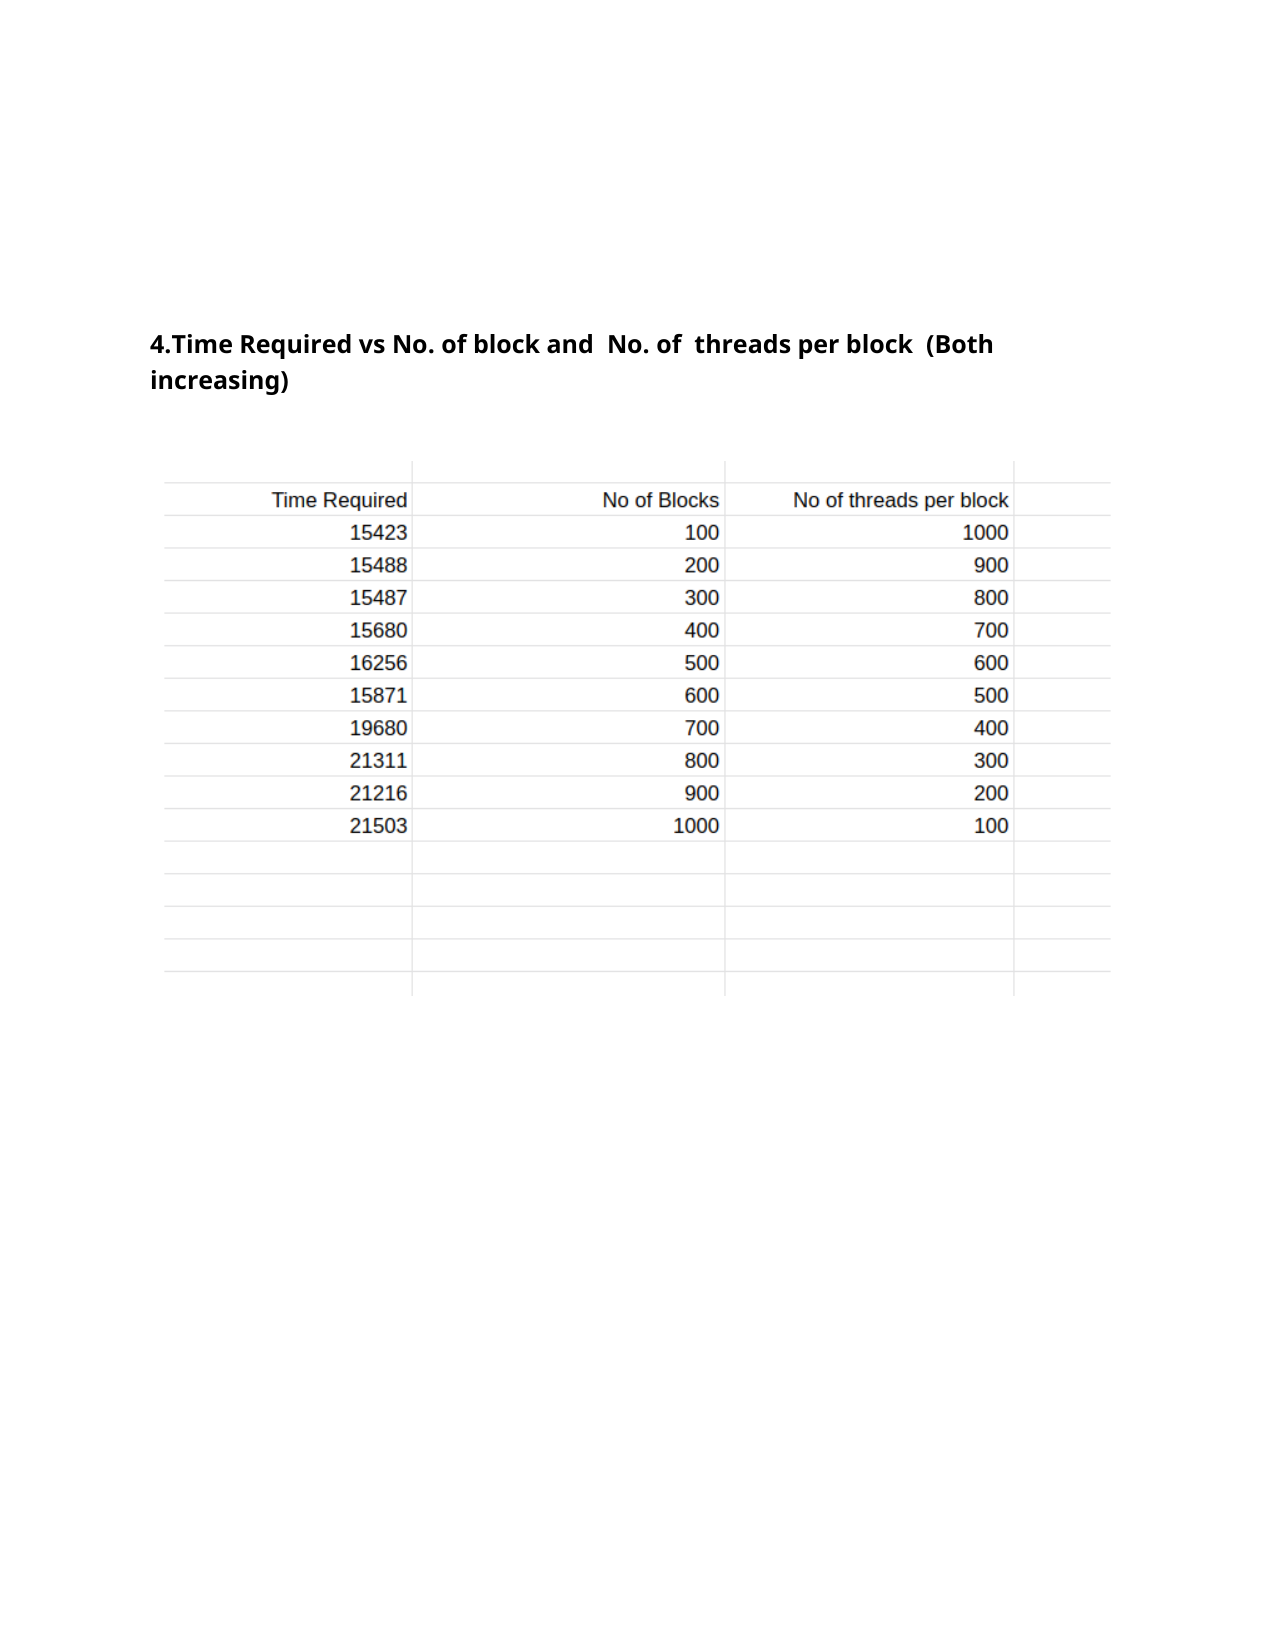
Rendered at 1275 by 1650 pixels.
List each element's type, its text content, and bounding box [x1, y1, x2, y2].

picture [164, 461, 1111, 996]
text 4.Time Required vs No. of block and No. of threads per block (Both increasing) [150, 326, 1125, 397]
